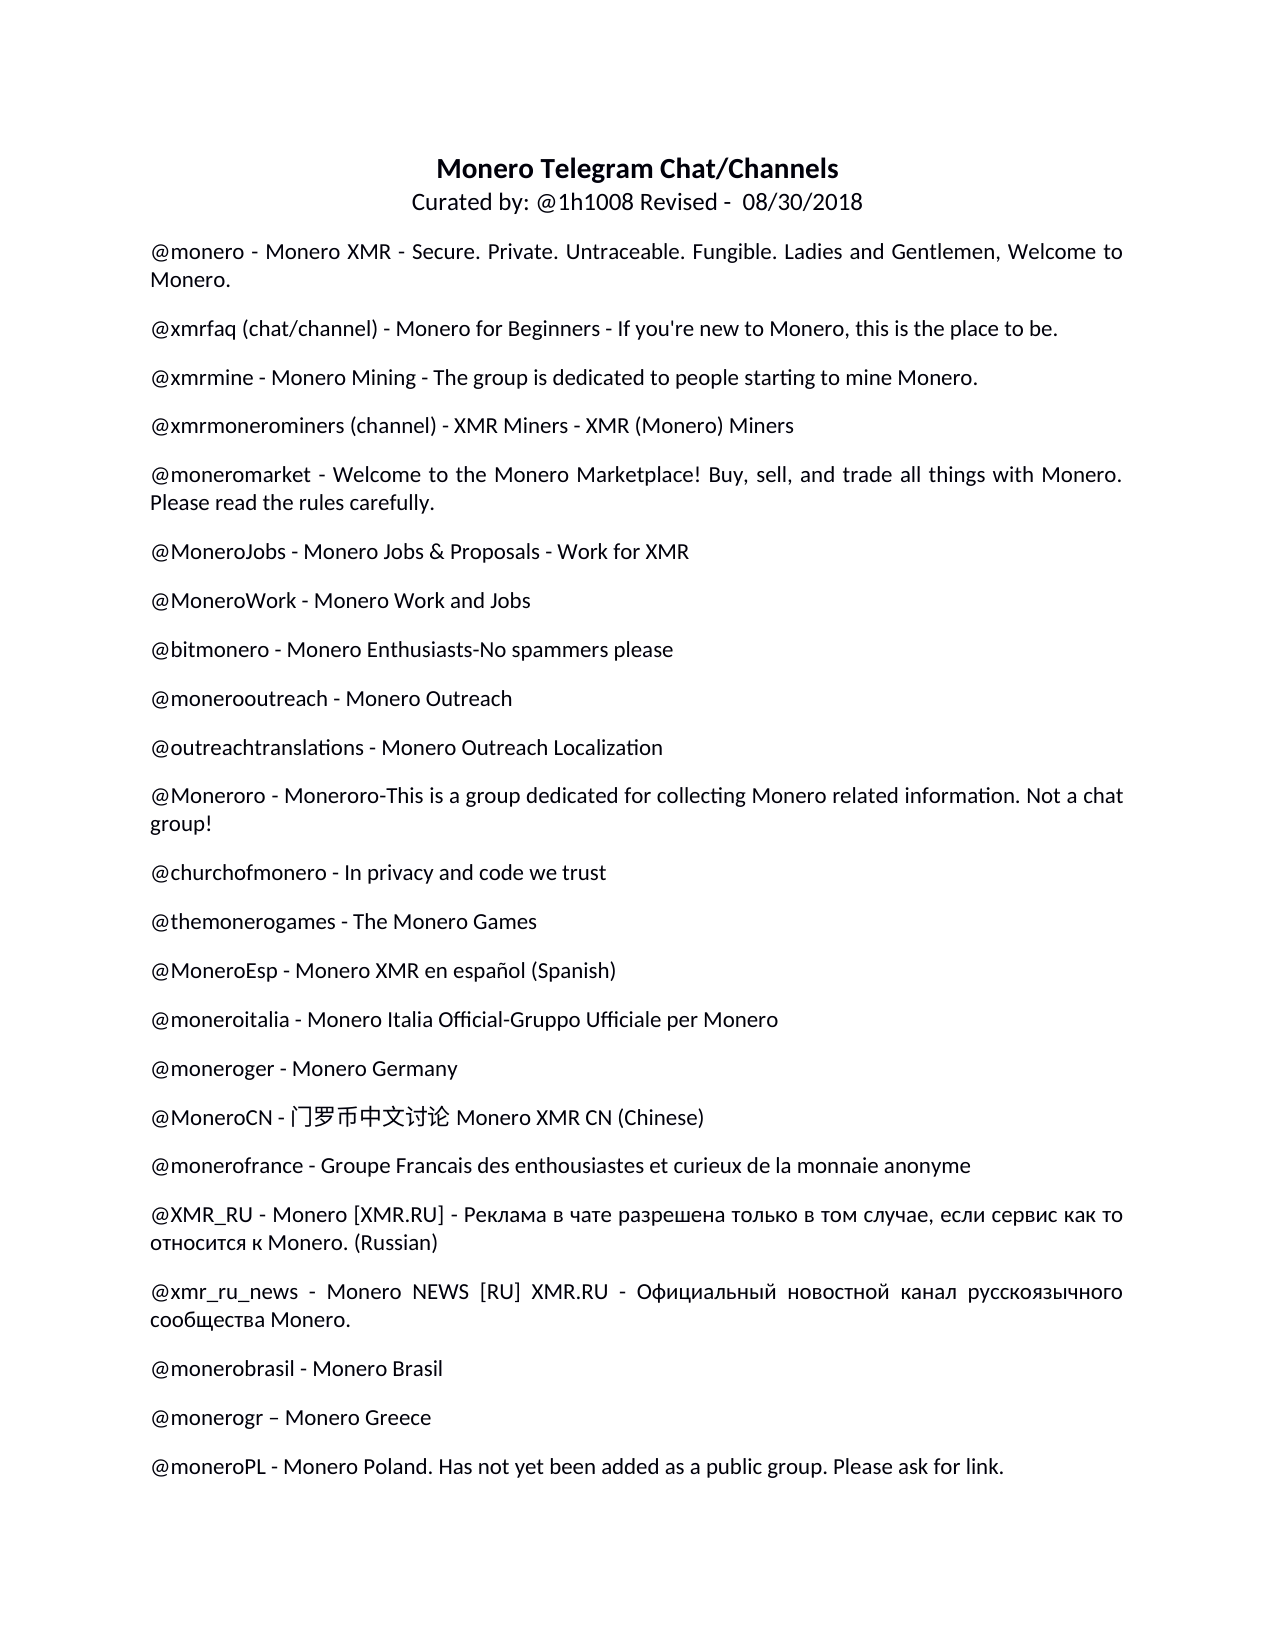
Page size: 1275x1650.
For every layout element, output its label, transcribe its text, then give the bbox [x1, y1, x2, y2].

text @xmr_ru_news - Monero NEWS [RU] XMR.RU - Официальный новостной канал русскоязычного сообщества Monero. [150, 1277, 1125, 1333]
text @churchofmonero - In privacy and code we trust [150, 858, 1125, 886]
text @outreachtranslations - Monero Outreach Localization [150, 733, 1125, 761]
text @xmrmonerominers (channel) - XMR Miners - XMR (Monero) Miners [150, 412, 1125, 439]
text @xmrmine - Monero Mining - The group is dedicated to people starting to mine Monero. [150, 363, 1125, 391]
text @MoneroCN - 门罗币中文讨论 Monero XMR CN (Chinese) [150, 1103, 1125, 1131]
text @MoneroJobs - Monero Jobs & Proposals - Work for XMR [150, 537, 1125, 565]
text @moneroger - Monero Germany [150, 1054, 1125, 1082]
text @moneromarket - Welcome to the Monero Marketplace! Buy, sell, and trade all things with Monero. Please read the rules carefully. [150, 460, 1125, 516]
text @MoneroWork - Monero Work and Jobs [150, 586, 1125, 614]
text Monero Telegram Chat/Channels Curated by: @1h1008 Revised - 08/30/2018 [150, 150, 1125, 216]
text @moneroPL - Monero Poland. Has not yet been added as a public group. Please ask for link. [150, 1452, 1125, 1480]
text @monerogr – Monero Greece [150, 1403, 1125, 1431]
text @themonerogames - The Monero Games [150, 907, 1125, 935]
text @MoneroEsp - Monero XMR en español (Spanish) [150, 956, 1125, 984]
text @Moneroro - Moneroro-This is a group dedicated for collecting Monero related information. Not a chat group! [150, 782, 1125, 838]
text @xmrfaq (chat/channel) - Monero for Beginners - If you're new to Monero, this is the place to be. [150, 314, 1125, 342]
text @monerofrance - Groupe Francais des enthousiastes et curieux de la monnaie anonyme [150, 1152, 1125, 1179]
text @monero - Monero XMR - Secure. Private. Untraceable. Fungible. Ladies and Gentlemen, Welcome to Monero. [150, 237, 1125, 293]
text @monerooutreach - Monero Outreach [150, 684, 1125, 712]
text @bitmonero - Monero Enthusiasts-No spammers please [150, 635, 1125, 663]
text @XMR_RU - Monero [XMR.RU] - Реклама в чате разрешена только в том случае, если сервис как то относится к Monero. (Russian) [150, 1200, 1125, 1256]
text @monerobrasil - Monero Brasil [150, 1354, 1125, 1382]
text @moneroitalia - Monero Italia Official-Gruppo Ufficiale per Monero [150, 1005, 1125, 1033]
